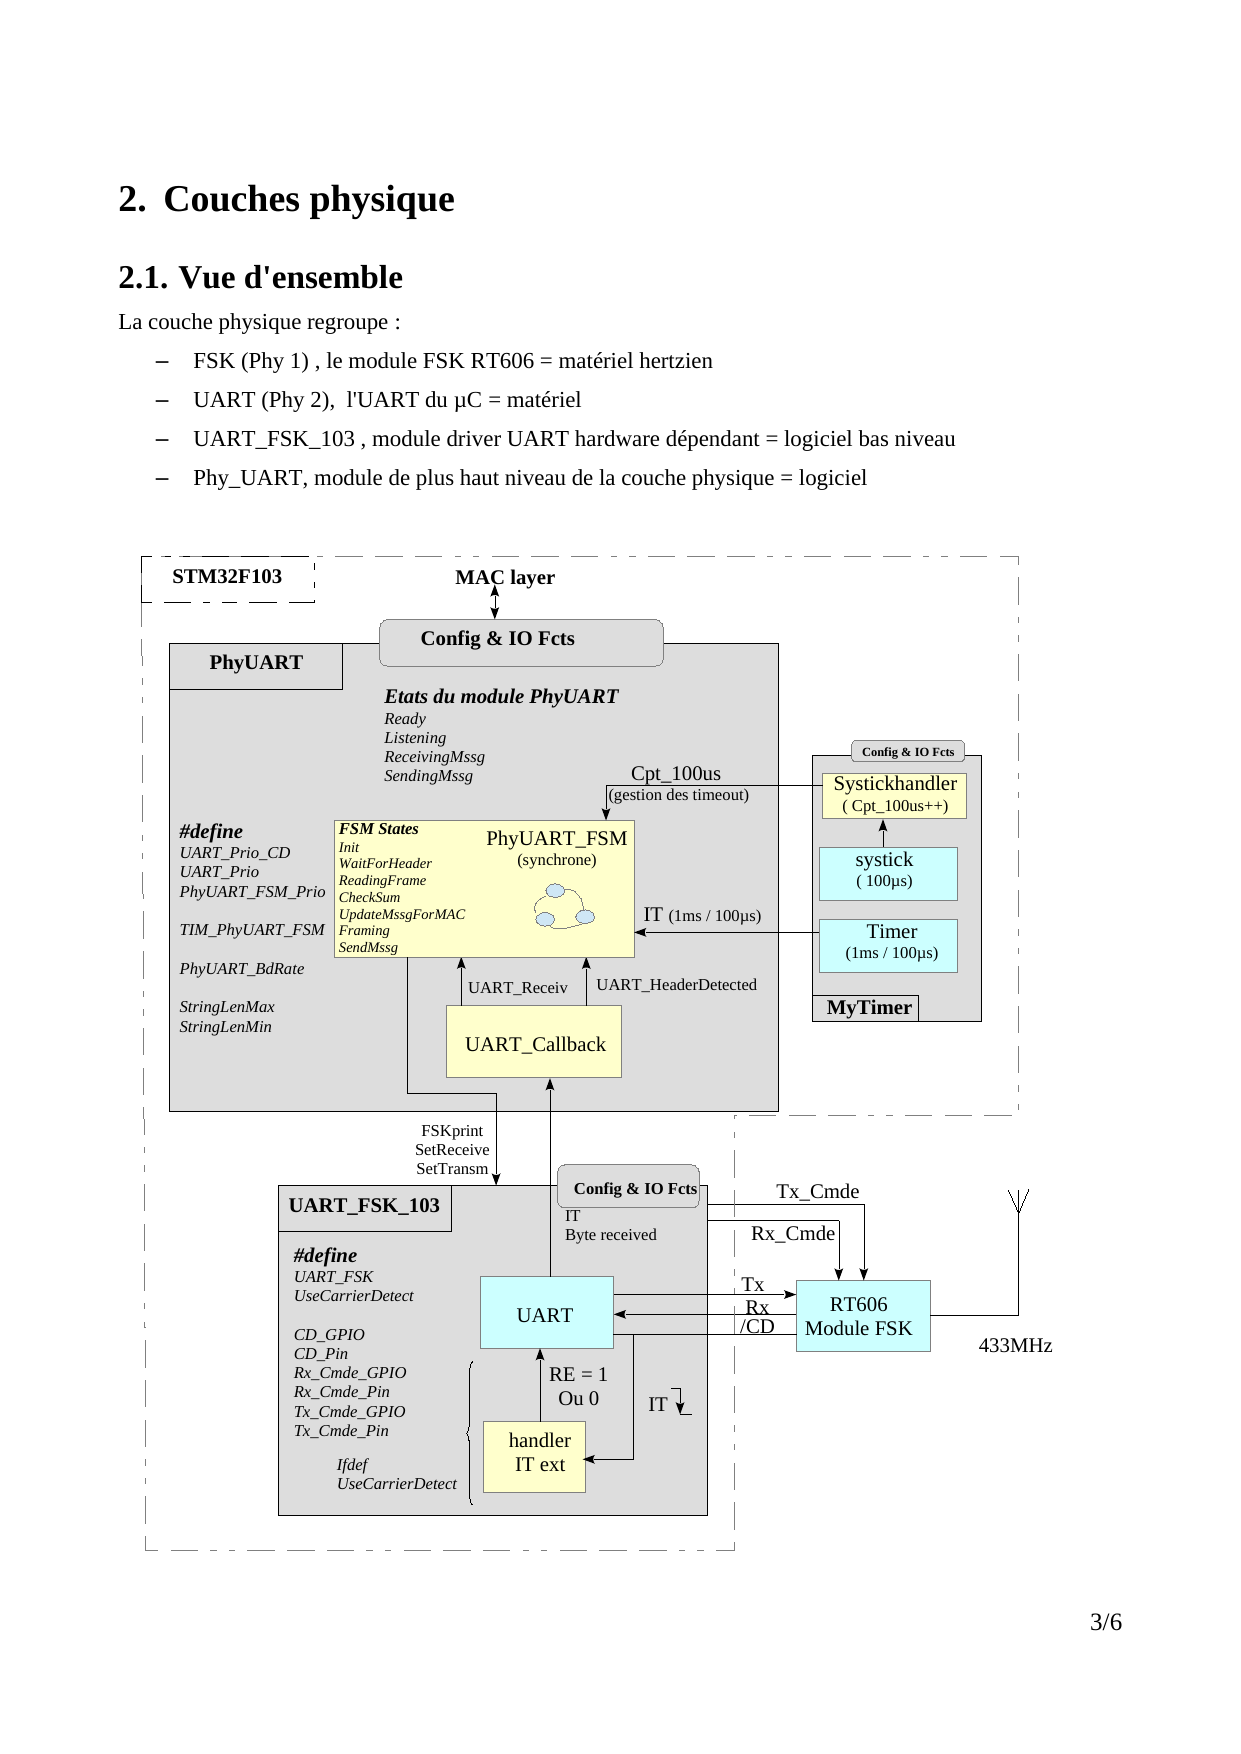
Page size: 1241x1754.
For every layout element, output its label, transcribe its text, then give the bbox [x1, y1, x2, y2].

text La couche physique regroupe : [118, 308, 1122, 335]
subtitle Couches physique [118, 176, 1122, 220]
subtitle Vue d'ensemble [118, 257, 1122, 296]
list Phy_UART, module de plus haut niveau de la couche physique = logiciel [156, 464, 1122, 490]
list UART (Phy 2), l'UART du µC = matériel [156, 386, 1122, 412]
list FSK (Phy 1) , le module FSK RT606 = matériel hertzien [156, 347, 1122, 373]
list UART_FSK_103 , module driver UART hardware dépendant = logiciel bas niveau [156, 425, 1122, 451]
